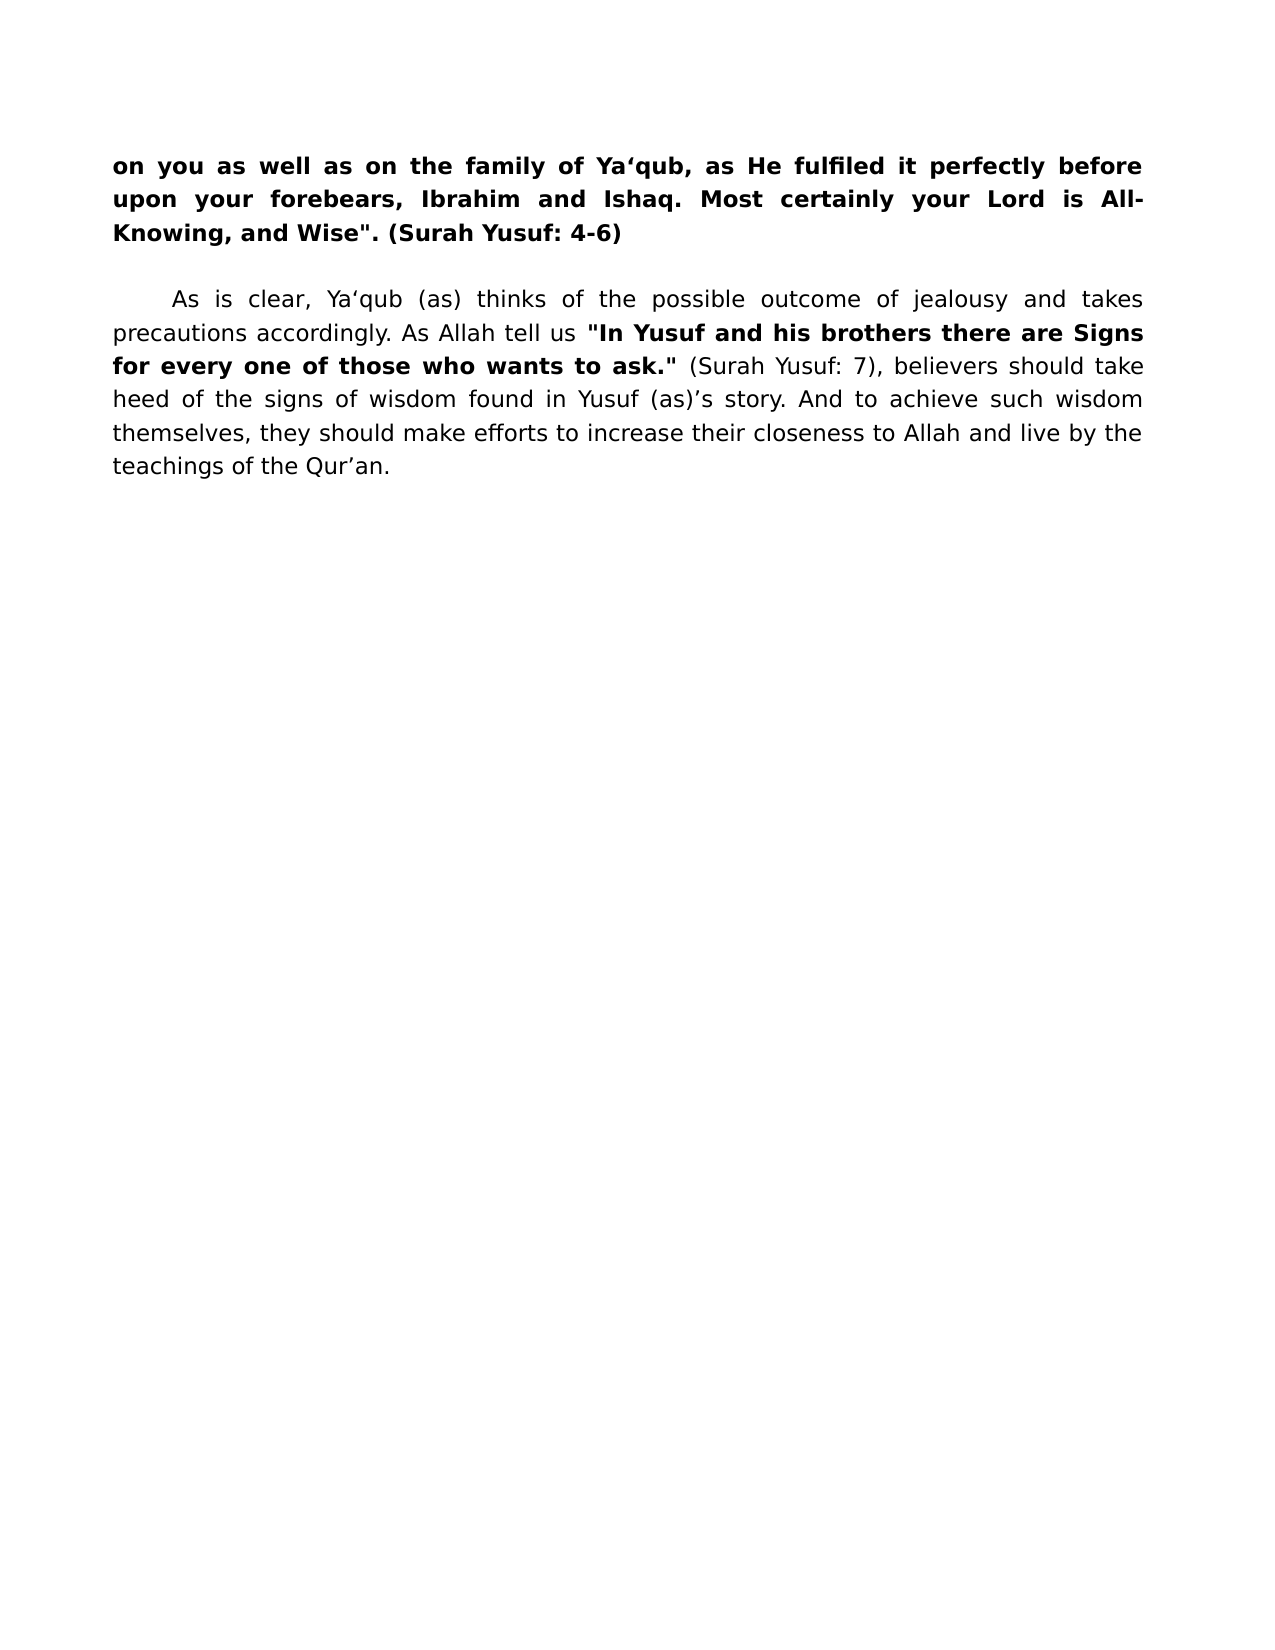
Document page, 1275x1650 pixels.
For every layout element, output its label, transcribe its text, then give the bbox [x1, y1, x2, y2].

text As is clear, Ya‘qub (as) thinks of the possible outcome of jealousy and takes precautions accordingly. As Allah tell us "In Yusuf and his brothers there are Signs for every one of those who wants to ask." (Surah Yusuf: 7), believers should take heed of the signs of wisdom found in Yusuf (as)’s story. And to achieve such wisdom themselves, they should make efforts to increase their closeness to Allah and live by the teachings of the Qur’an. [112, 281, 1145, 481]
text on you as well as on the family of Ya‘qub, as He fulfiled it perfectly before upon your forebears, Ibrahim and Ishaq. Most certainly your Lord is All-Knowing, and Wise". (Surah Yusuf: 4-6) [112, 148, 1145, 248]
